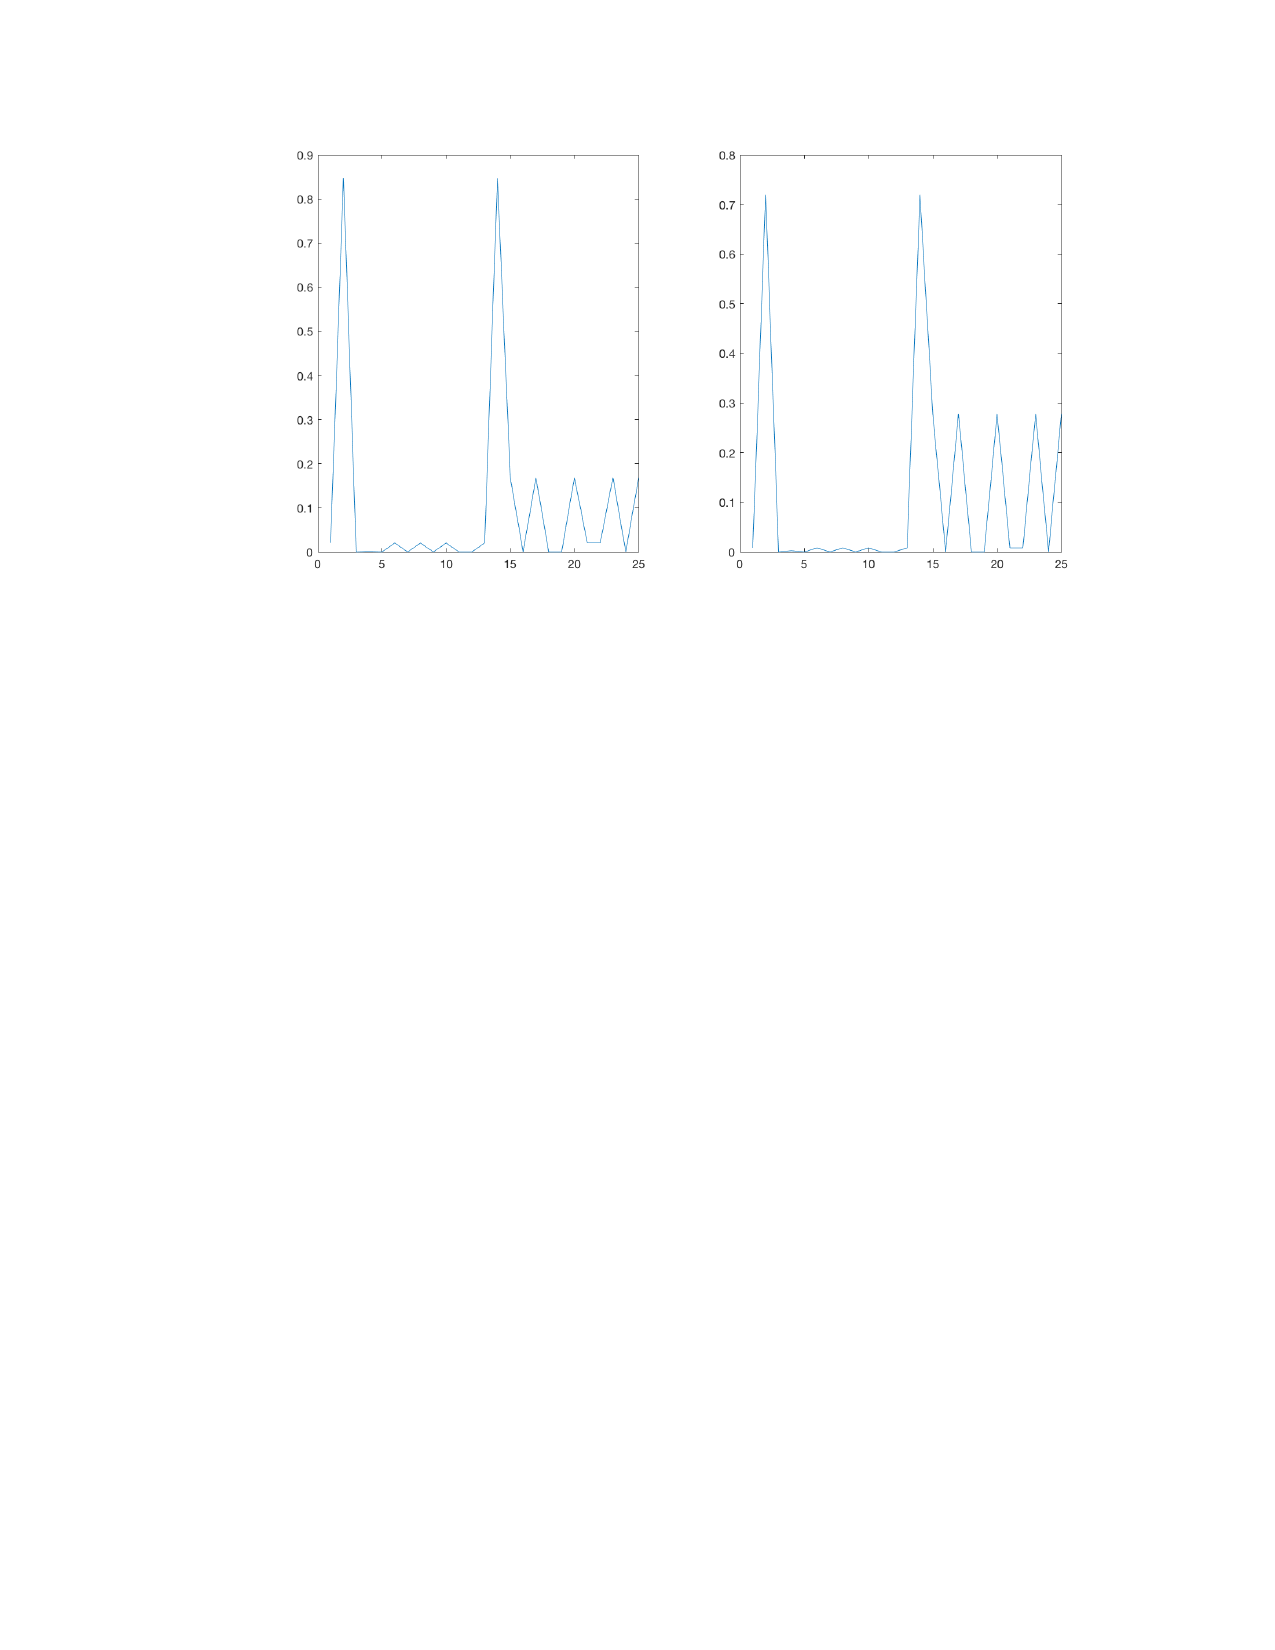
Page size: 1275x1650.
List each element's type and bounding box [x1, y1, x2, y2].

picture [193, 118, 1152, 605]
